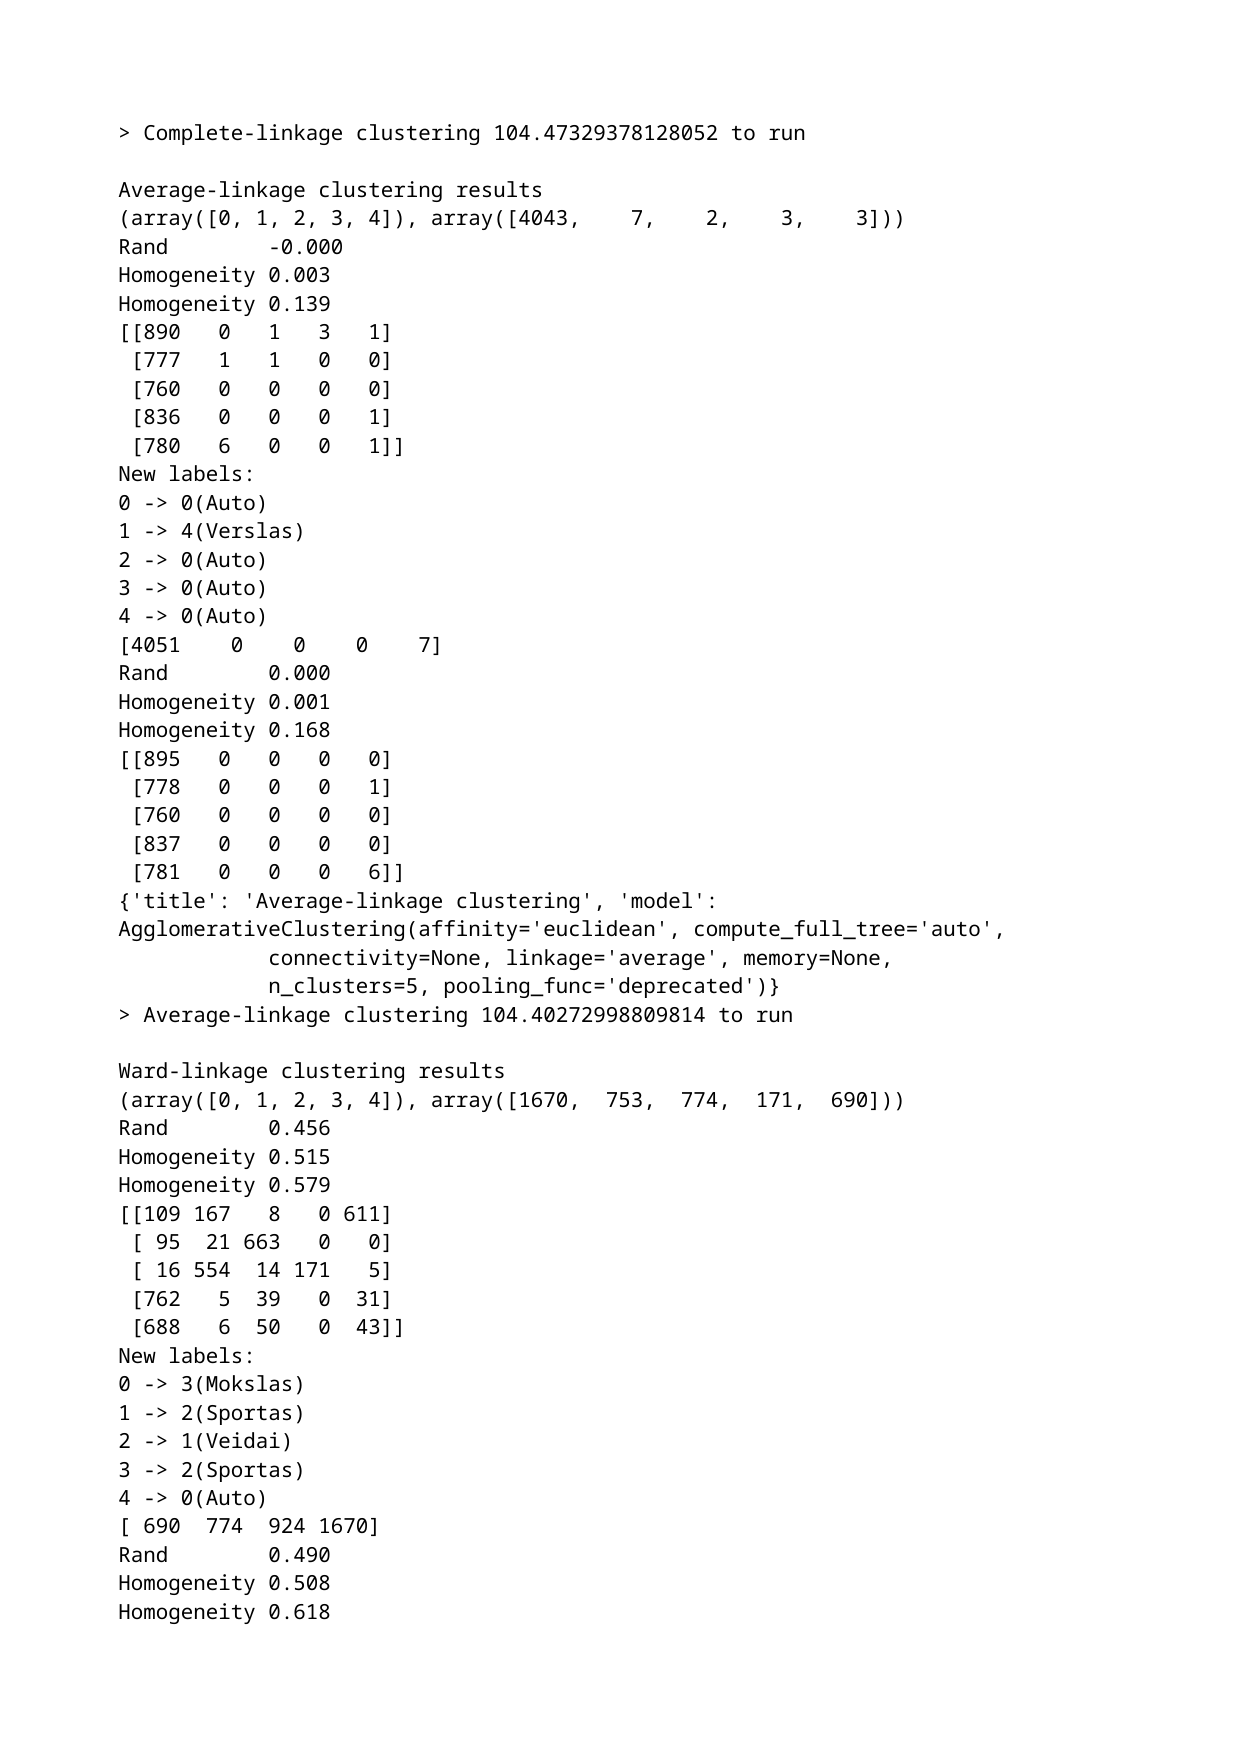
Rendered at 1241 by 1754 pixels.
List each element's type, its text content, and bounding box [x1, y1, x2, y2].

text {'title': 'Average-linkage clustering', 'model': AgglomerativeClustering(affinity='euclidean', compute_full_tree='auto', [118, 886, 1122, 943]
text 1 -> 4(Verslas) [118, 516, 1122, 545]
text [760 0 0 0 0] [118, 374, 1122, 402]
text Rand 0.000 [118, 658, 1122, 687]
text 2 -> 0(Auto) [118, 545, 1122, 573]
text Rand 0.490 [118, 1540, 1122, 1568]
text Ward-linkage clustering results [118, 1057, 1122, 1085]
text 1 -> 2(Sportas) [118, 1398, 1122, 1426]
text connectivity=None, linkage='average', memory=None, [118, 943, 1122, 971]
text [[895 0 0 0 0] [118, 744, 1122, 772]
text [778 0 0 0 1] [118, 772, 1122, 801]
text n_clusters=5, pooling_func='deprecated')} [118, 971, 1122, 1000]
text 0 -> 3(Mokslas) [118, 1369, 1122, 1398]
text Homogeneity 0.003 [118, 260, 1122, 289]
text New labels: [118, 459, 1122, 488]
text [781 0 0 0 6]] [118, 857, 1122, 886]
text [ 16 554 14 171 5] [118, 1256, 1122, 1284]
text New labels: [118, 1341, 1122, 1369]
text > Average-linkage clustering 104.40272998809814 to run [118, 1000, 1122, 1028]
text 4 -> 0(Auto) [118, 602, 1122, 630]
text Rand 0.456 [118, 1113, 1122, 1142]
text [760 0 0 0 0] [118, 801, 1122, 829]
text [688 6 50 0 43]] [118, 1312, 1122, 1341]
text Homogeneity 0.001 [118, 687, 1122, 715]
text [[109 167 8 0 611] [118, 1199, 1122, 1227]
text [4051 0 0 0 7] [118, 630, 1122, 658]
text [ 690 774 924 1670] [118, 1512, 1122, 1540]
text Homogeneity 0.579 [118, 1170, 1122, 1199]
text Homogeneity 0.618 [118, 1597, 1122, 1625]
text [837 0 0 0 0] [118, 829, 1122, 857]
text Homogeneity 0.168 [118, 715, 1122, 744]
text [780 6 0 0 1]] [118, 431, 1122, 459]
text (array([0, 1, 2, 3, 4]), array([1670, 753, 774, 171, 690])) [118, 1085, 1122, 1113]
text [[890 0 1 3 1] [118, 317, 1122, 346]
text > Complete-linkage clustering 104.47329378128052 to run [118, 118, 1122, 147]
text 3 -> 0(Auto) [118, 573, 1122, 602]
text Homogeneity 0.139 [118, 289, 1122, 317]
text [ 95 21 663 0 0] [118, 1227, 1122, 1256]
text Homogeneity 0.515 [118, 1142, 1122, 1170]
text (array([0, 1, 2, 3, 4]), array([4043, 7, 2, 3, 3])) [118, 203, 1122, 232]
text Homogeneity 0.508 [118, 1568, 1122, 1597]
text [777 1 1 0 0] [118, 346, 1122, 374]
text [762 5 39 0 31] [118, 1284, 1122, 1312]
text Rand -0.000 [118, 232, 1122, 260]
text 0 -> 0(Auto) [118, 488, 1122, 516]
text 3 -> 2(Sportas) [118, 1455, 1122, 1483]
text 4 -> 0(Auto) [118, 1483, 1122, 1512]
text 2 -> 1(Veidai) [118, 1426, 1122, 1455]
text Average-linkage clustering results [118, 175, 1122, 203]
text [836 0 0 0 1] [118, 402, 1122, 431]
